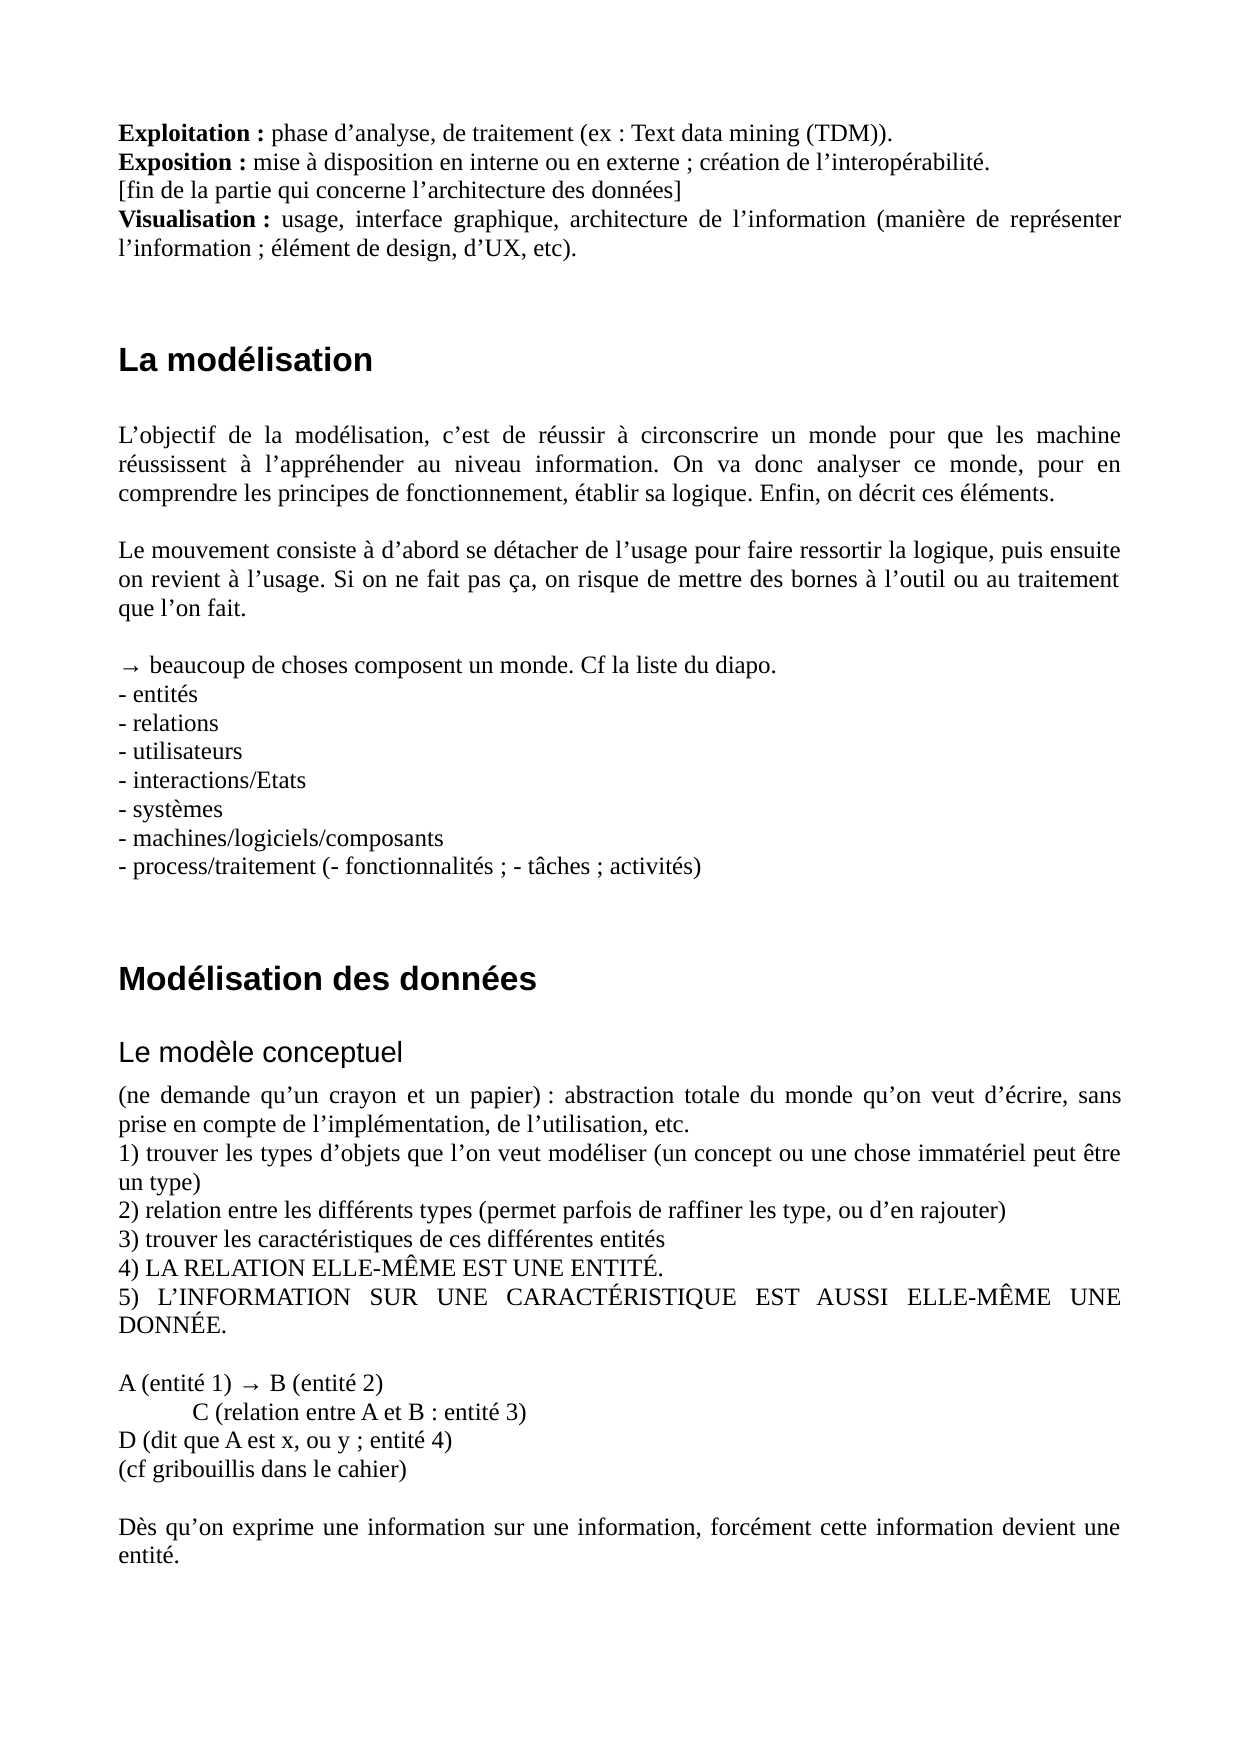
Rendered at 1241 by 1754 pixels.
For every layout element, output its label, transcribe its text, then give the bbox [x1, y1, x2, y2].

text - utilisateurs [118, 736, 1122, 765]
text - machines/logiciels/composants [118, 823, 1122, 851]
text (cf gribouillis dans le cahier) [118, 1454, 1122, 1483]
text L’objectif de la modélisation, c’est de réussir à circonscrire un monde pour que les machine réussissent à l’appréhender au niveau information. On va donc analyser ce monde, pour en comprendre les principes de fonctionnement, établir sa logique. Enfin, on décrit ces éléments. [118, 420, 1122, 506]
text D (dit que A est x, ou y ; entité 4) [118, 1426, 1122, 1454]
text - interactions/Etats [118, 765, 1122, 794]
subtitle La modélisation [118, 340, 1122, 379]
text - process/traitement (- fonctionnalités ; - tâches ; activités) [118, 851, 1122, 880]
text - systèmes [118, 794, 1122, 823]
text A (entité 1) → B (entité 2) [118, 1368, 1122, 1397]
text (ne demande qu’un crayon et un papier) : abstraction totale du monde qu’on veut d’écrire, sans prise en compte de l’implémentation, de l’utilisation, etc. [118, 1081, 1122, 1138]
text - entités [118, 679, 1122, 708]
text 4) LA RELATION ELLE-MÊME EST UNE ENTITÉ. [118, 1253, 1122, 1282]
subtitle Modélisation des données [118, 958, 1122, 997]
text Dès qu’on exprime une information sur une information, forcément cette information devient une entité. [118, 1512, 1122, 1569]
text 1) trouver les types d’objets que l’on veut modéliser (un concept ou une chose immatériel peut être un type) [118, 1138, 1122, 1196]
text Exploitation : phase d’analyse, de traitement (ex : Text data mining (TDM)). [118, 118, 1122, 147]
subtitle Le modèle conceptuel [118, 1034, 1122, 1068]
text → beaucoup de choses composent un monde. Cf la liste du diapo. [118, 650, 1122, 679]
text Le mouvement consiste à d’abord se détacher de l’usage pour faire ressortir la logique, puis ensuite on revient à l’usage. Si on ne fait pas ça, on risque de mettre des bornes à l’outil ou au traitement que l’on fait. [118, 535, 1122, 621]
text [fin de la partie qui concerne l’architecture des données] [118, 176, 1122, 204]
text 5) L’INFORMATION SUR UNE CARACTÉRISTIQUE EST AUSSI ELLE-MÊME UNE DONNÉE. [118, 1282, 1122, 1339]
text 2) relation entre les différents types (permet parfois de raffiner les type, ou d’en rajouter) [118, 1196, 1122, 1224]
text Exposition : mise à disposition en interne ou en externe ; création de l’interopérabilité. [118, 147, 1122, 176]
text 3) trouver les caractéristiques de ces différentes entités [118, 1224, 1122, 1253]
text Visualisation : usage, interface graphique, architecture de l’information (manière de représenter l’information ; élément de design, d’UX, etc). [118, 204, 1122, 262]
text - relations [118, 708, 1122, 736]
text C (relation entre A et B : entité 3) [118, 1397, 1122, 1426]
